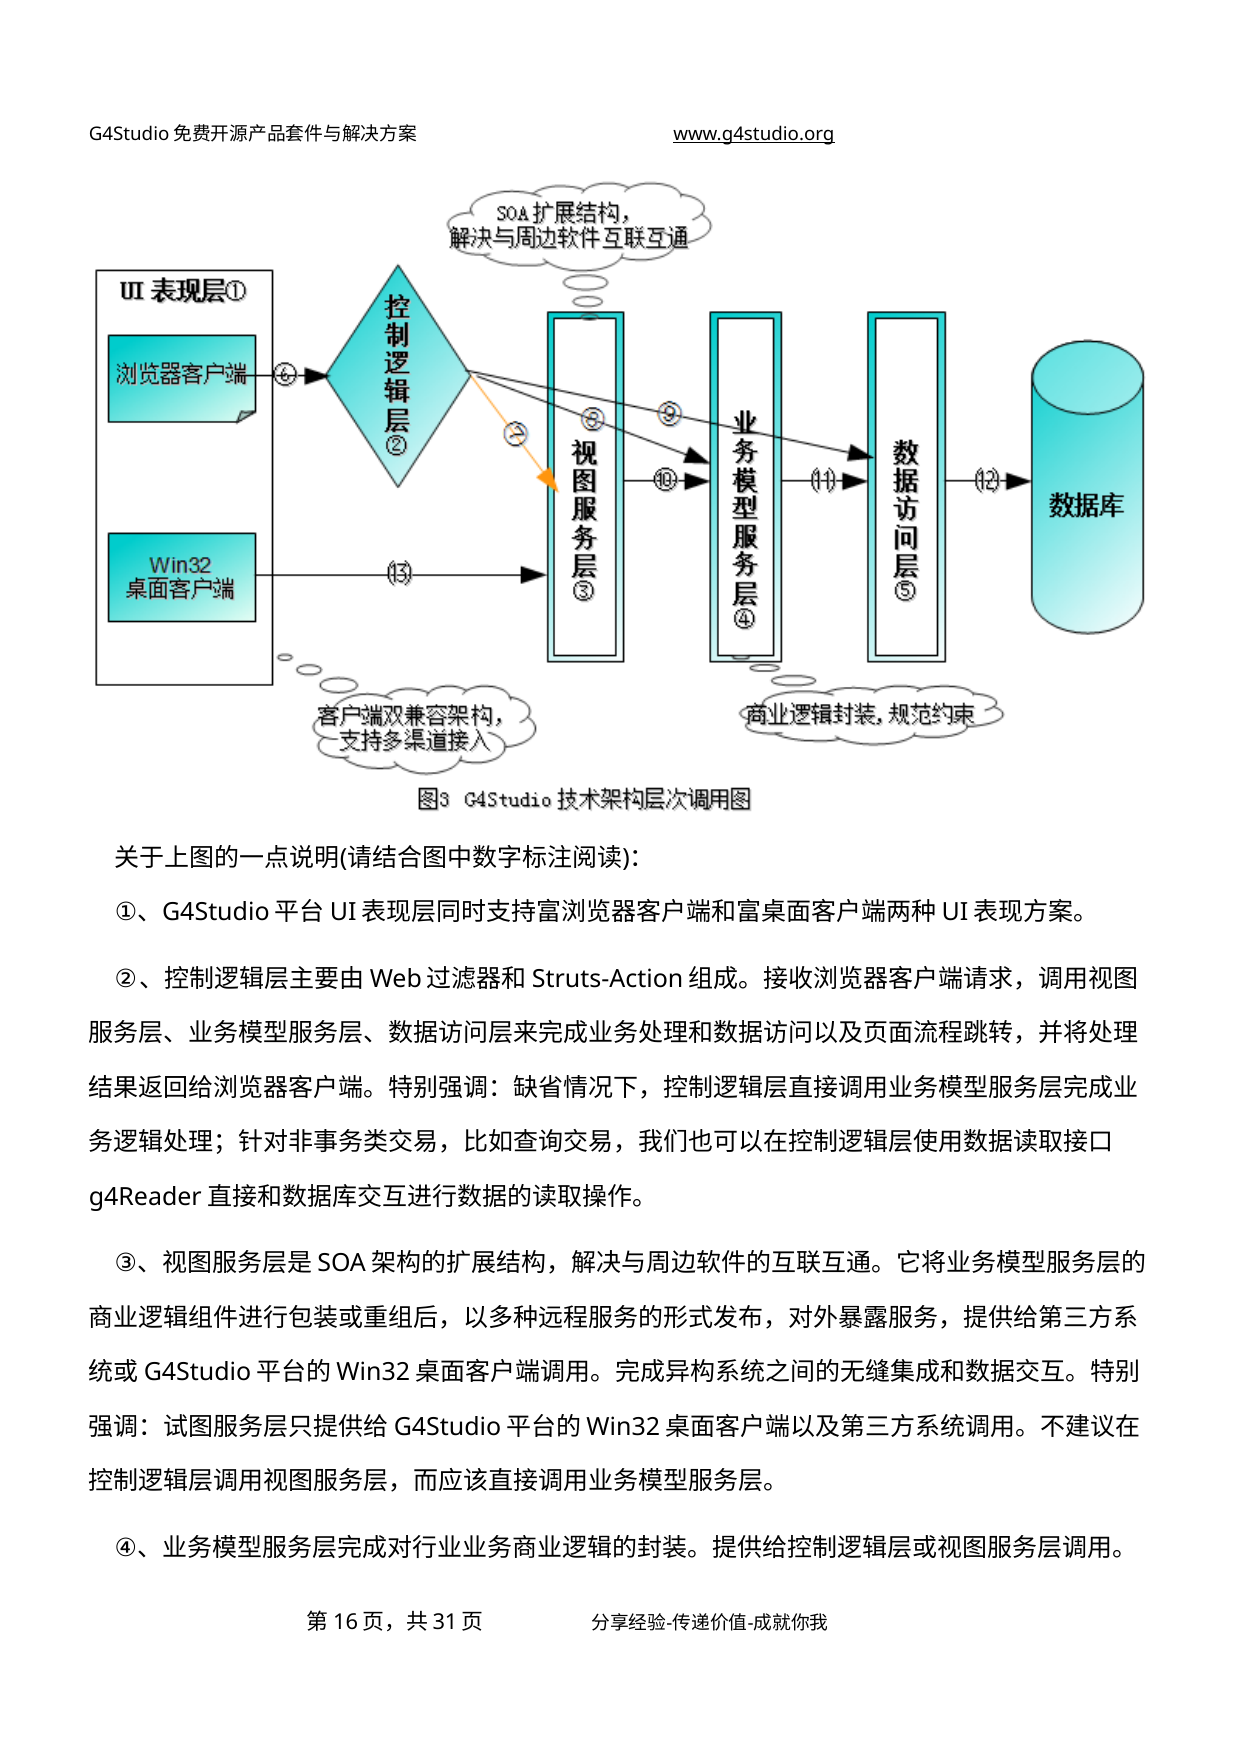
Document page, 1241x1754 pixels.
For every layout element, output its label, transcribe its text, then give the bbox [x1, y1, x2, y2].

picture [88, 174, 1152, 819]
text ④、业务模型服务层完成对行业业务商业逻辑的封装。提供给控制逻辑层或视图服务层调用。 [88, 1527, 1152, 1563]
text 关于上图的一点说明(请结合图中数字标注阅读)： ①、G4Studio平台UI表现层同时支持富浏览器客户端和富桌面客户端两种UI表现方案。 [88, 819, 1152, 928]
text ②、控制逻辑层主要由Web过滤器和Struts-Action组成。接收浏览器客户端请求，调用视图服务层、业务模型服务层、数据访问层来完成业务处理和数据访问以及页面流程跳转，并将处理结果返回给浏览器客户端。特别强调：缺省情况下，控制逻辑层直接调用业务模型服务层完成业务逻辑处理；针对非事务类交易，比如查询交易，我们也可以在控制逻辑层使用数据读取接口g4Reader直接和数据库交互进行数据的读取操作。 [88, 958, 1152, 1212]
text ③、视图服务层是SOA架构的扩展结构，解决与周边软件的互联互通。它将业务模型服务层的商业逻辑组件进行包装或重组后，以多种远程服务的形式发布，对外暴露服务，提供给第三方系统或G4Studio平台的Win32桌面客户端调用。完成异构系统之间的无缝集成和数据交互。特别强调：试图服务层只提供给G4Studio平台的Win32桌面客户端以及第三方系统调用。不建议在控制逻辑层调用视图服务层，而应该直接调用业务模型服务层。 [88, 1243, 1152, 1497]
